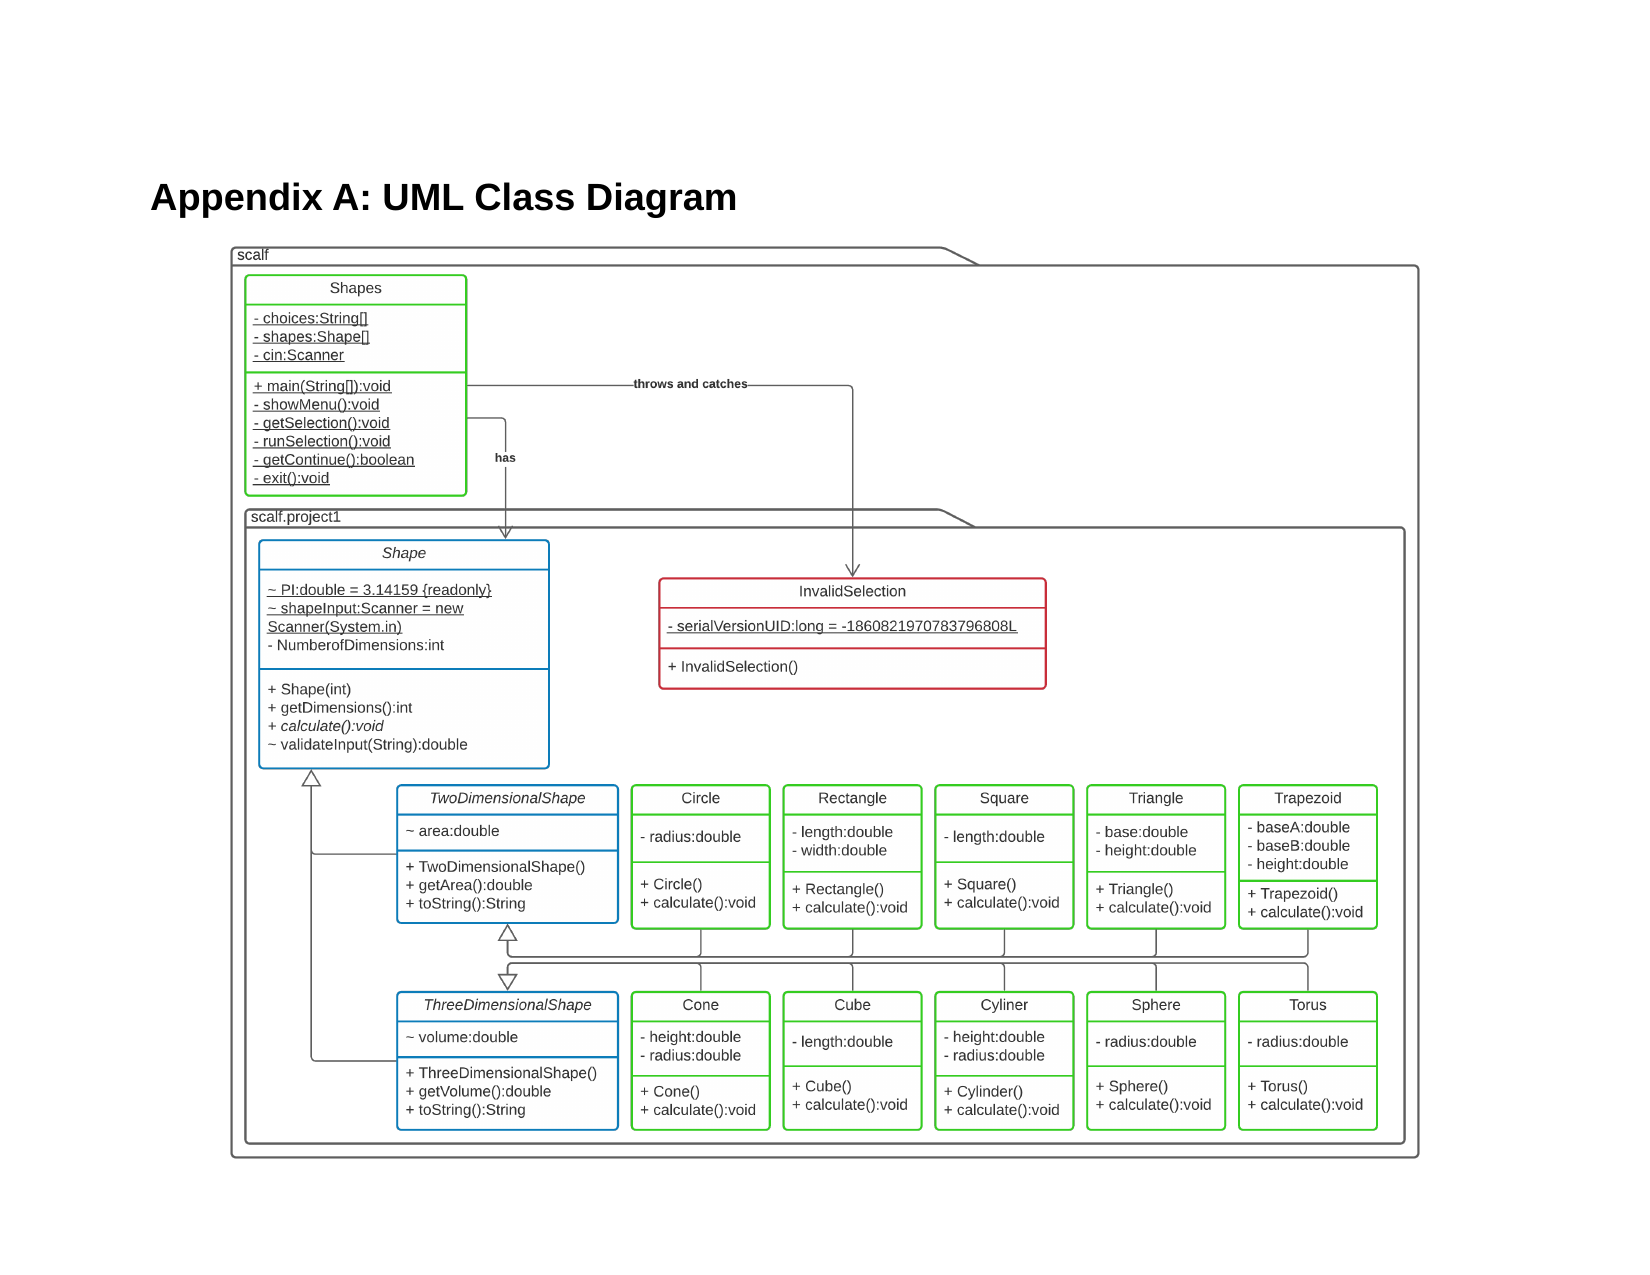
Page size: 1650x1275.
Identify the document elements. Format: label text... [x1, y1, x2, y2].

picture [204, 220, 1446, 1185]
subtitle Appendix A: UML Class Diagram [150, 175, 1500, 219]
